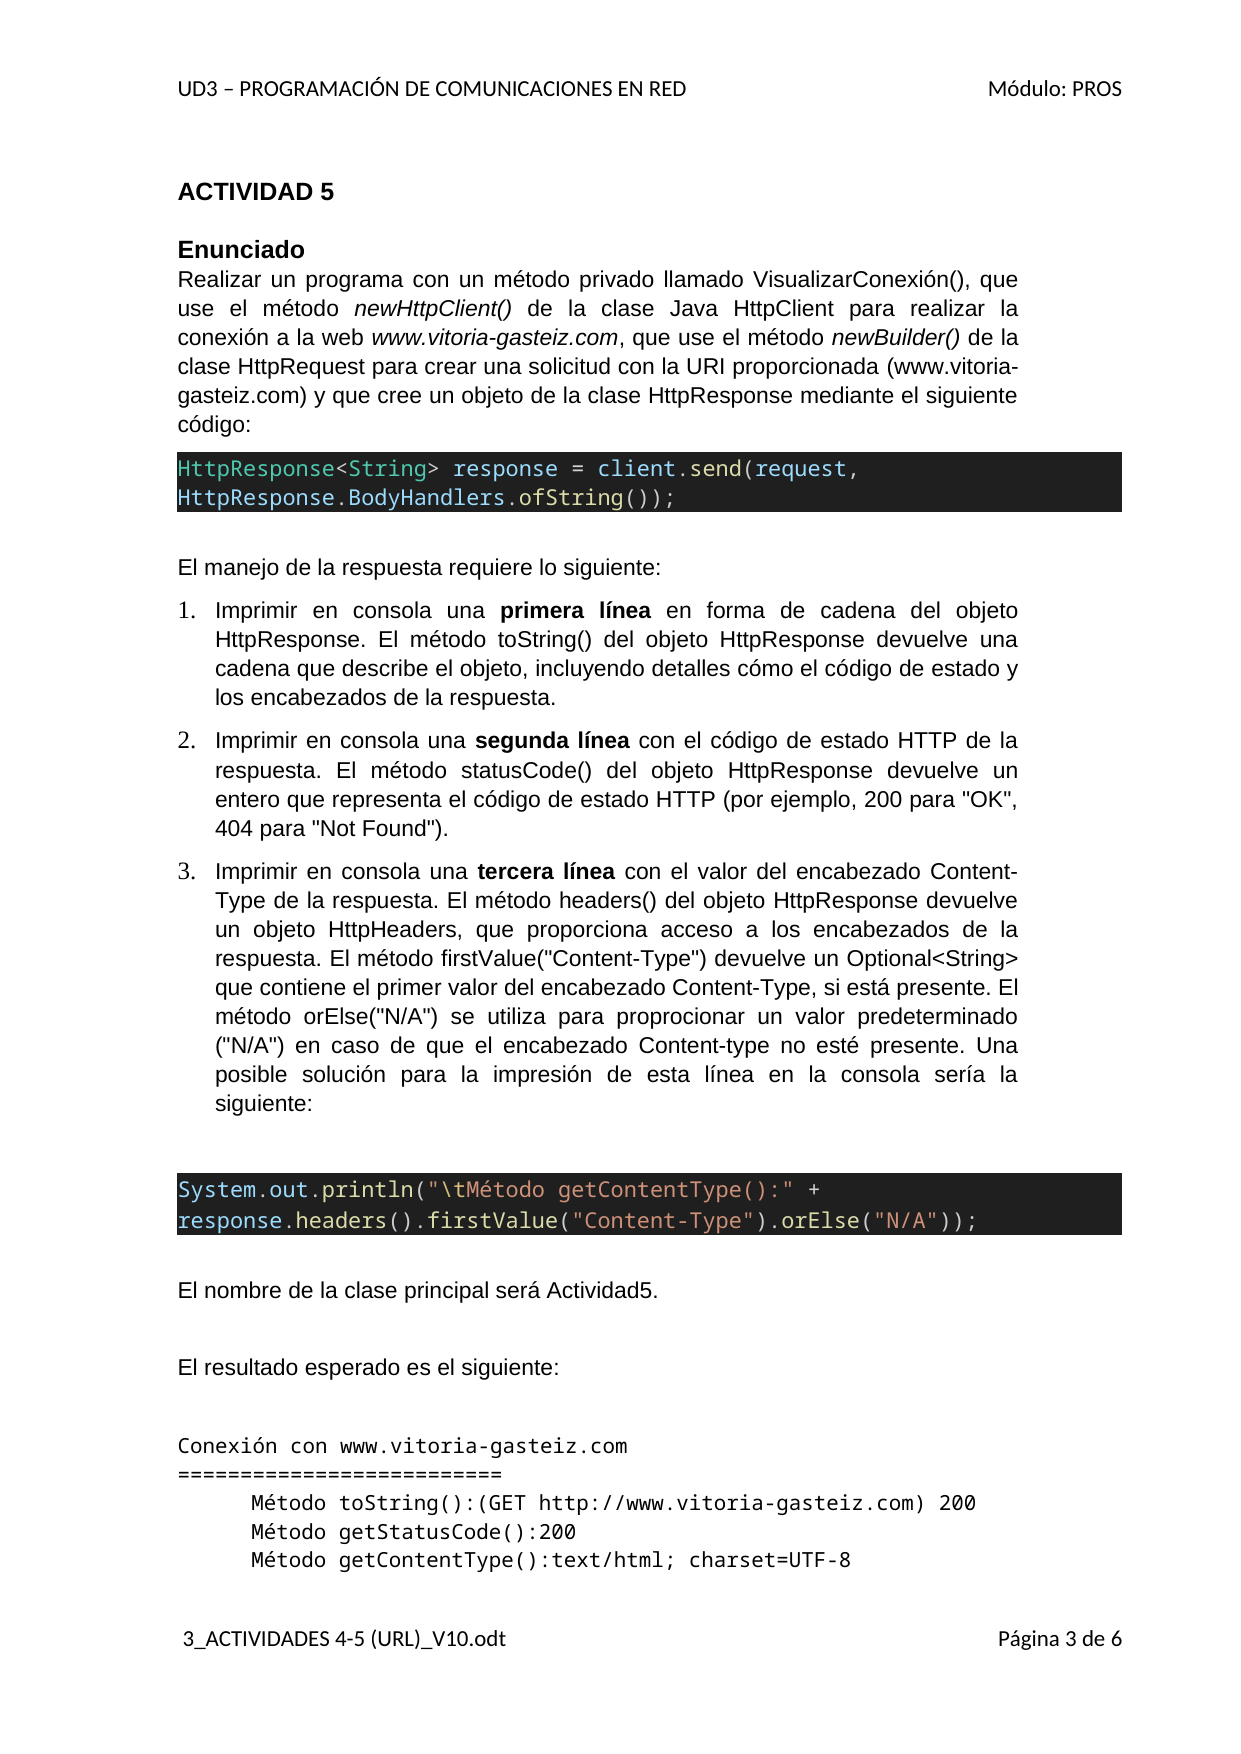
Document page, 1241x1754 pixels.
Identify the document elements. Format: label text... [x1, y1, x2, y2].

text Conexión con www.vitoria-gasteiz.com [177, 1432, 1122, 1460]
text HttpResponse<String> response = client.send(request, HttpResponse.BodyHandlers.ofString()); [177, 452, 1122, 512]
text ========================== [177, 1460, 1122, 1488]
text System.out.println("\tMétodo getContentType():" + response.headers().firstValue("Content-Type").orElse("N/A")); [177, 1173, 1122, 1235]
text Método toString():(GET http://www.vitoria-gasteiz.com) 200 [177, 1488, 1122, 1517]
text Enunciado [177, 235, 1122, 263]
text Método getContentType():text/html; charset=UTF-8 [177, 1545, 1122, 1574]
text El manejo de la respuesta requiere lo siguiente: [177, 553, 1019, 580]
text El nombre de la clase principal será Actividad5. [177, 1277, 1019, 1303]
list Imprimir en consola una segunda línea con el código de estado HTTP de la respuesta. El método statusCode() del objeto HttpResponse devuelve un entero que representa el código de estado HTTP (por ejemplo, 200 para "OK", 404 para "Not Found"). [177, 725, 1019, 841]
text Método getStatusCode():200 [177, 1517, 1122, 1545]
text El resultado esperado es el siguiente: [177, 1354, 1019, 1381]
list Imprimir en consola una tercera línea con el valor del encabezado Content-Type de la respuesta. El método headers() del objeto HttpResponse devuelve un objeto HttpHeaders, que proporciona acceso a los encabezados de la respuesta. El método firstValue("Content-Type") devuelve un Optional<String> que contiene el primer valor del encabezado Content-Type, si está presente. El método orElse("N/A") se utiliza para proprocionar un valor predeterminado ("N/A") en caso de que el encabezado Content-type no esté presente. Una posible solución para la impresión de esta línea en la consola sería la siguiente: [177, 856, 1019, 1116]
list Imprimir en consola una primera línea en forma de cadena del objeto HttpResponse. El método toString() del objeto HttpResponse devuelve una cadena que describe el objeto, incluyendo detalles cómo el código de estado y los encabezados de la respuesta. [177, 595, 1019, 710]
text Realizar un programa con un método privado llamado VisualizarConexión(), que use el método newHttpClient() de la clase Java HttpClient para realizar la conexión a la web www.vitoria-gasteiz.com, que use el método newBuilder() de la clase HttpRequest para crear una solicitud con la URI proporcionada (www.vitoria-gasteiz.com) y que cree un objeto de la clase HttpResponse mediante el siguiente código: [177, 266, 1019, 437]
text ACTIVIDAD 5 [177, 177, 1122, 206]
